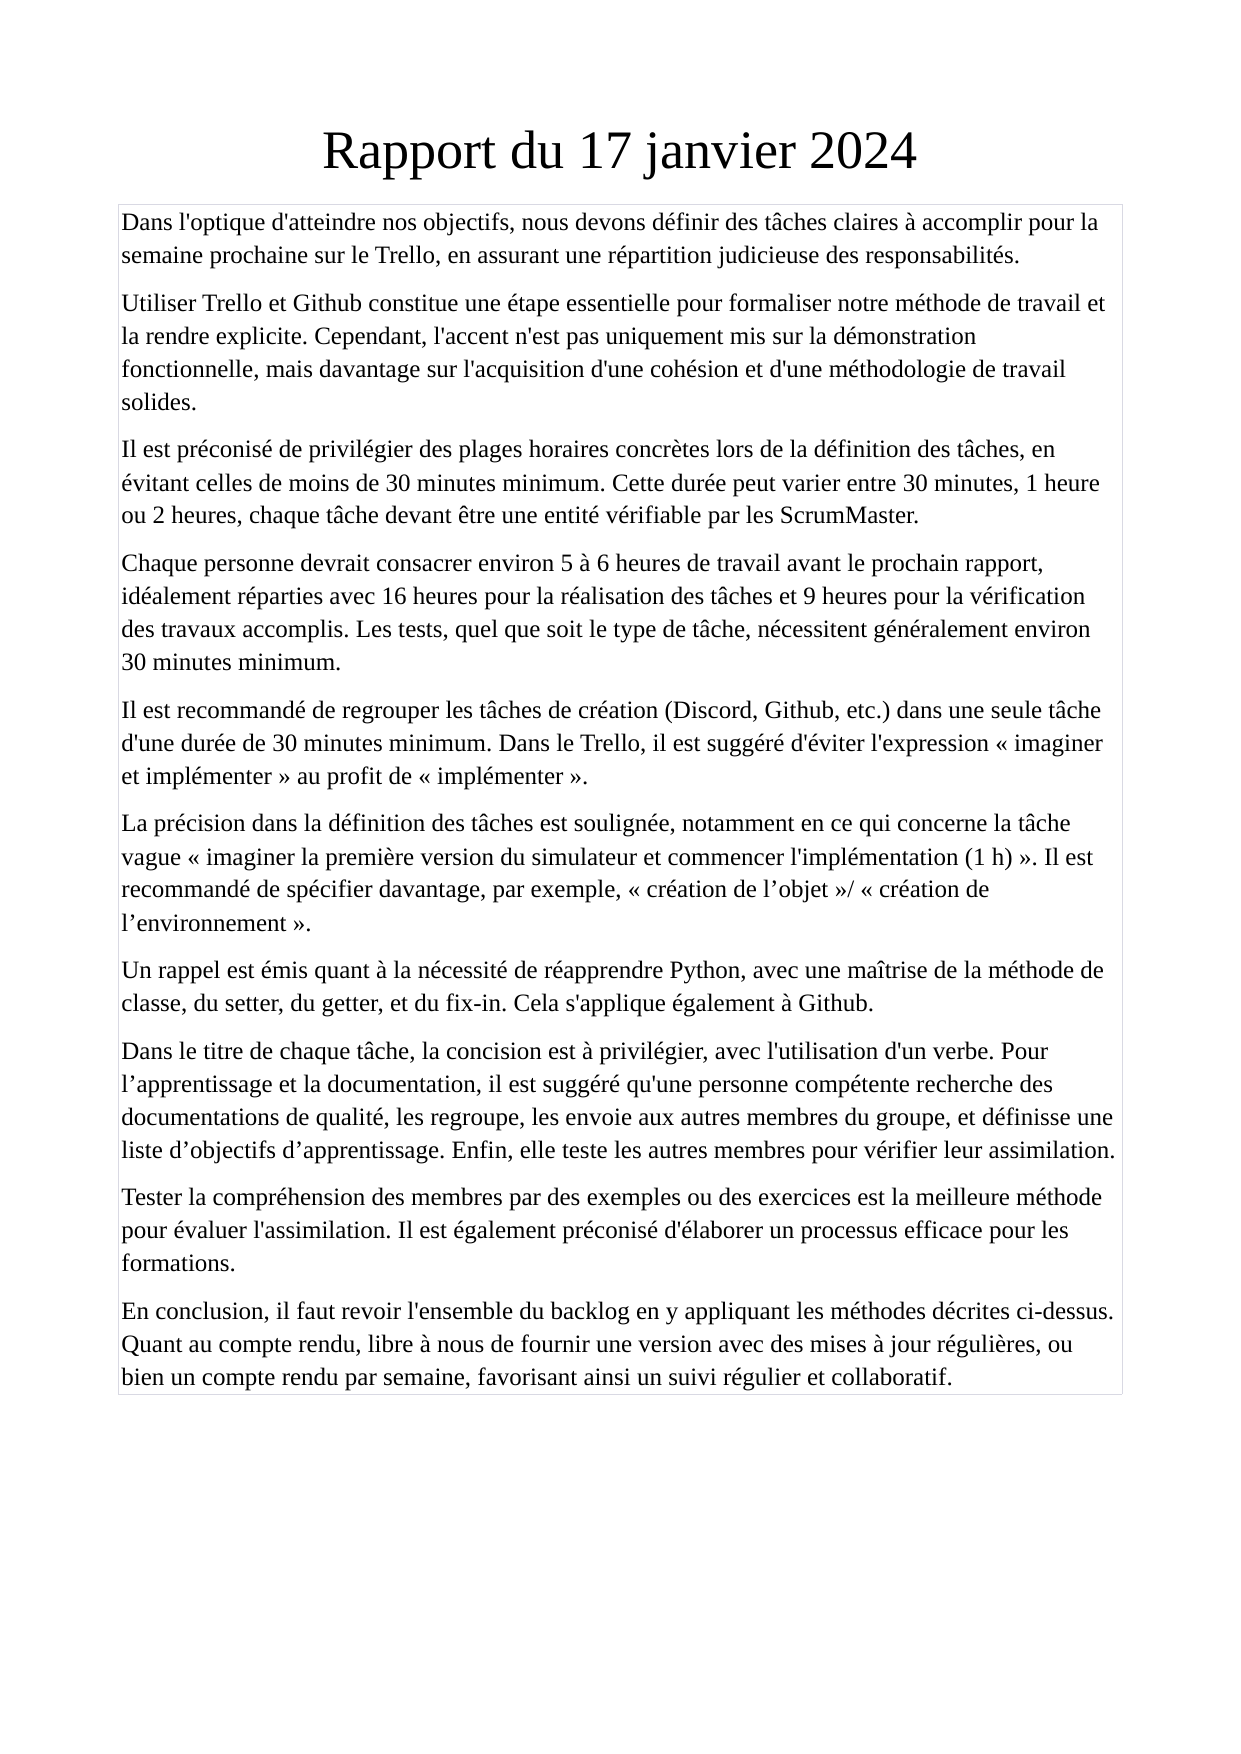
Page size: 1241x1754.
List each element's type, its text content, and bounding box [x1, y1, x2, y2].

text Il est préconisé de privilégier des plages horaires concrètes lors de la définition des tâches, en évitant celles de moins de 30 minutes minimum. Cette durée peut varier entre 30 minutes, 1 heure ou 2 heures, chaque tâche devant être une entité vérifiable par les ScrumMaster. [119, 432, 1122, 529]
text Tester la compréhension des membres par des exemples ou des exercices est la meilleure méthode pour évaluer l'assimilation. Il est également préconisé d'élaborer un processus efficace pour les formations. [119, 1179, 1122, 1277]
text La précision dans la définition des tâches est soulignée, notamment en ce qui concerne la tâche vague « imaginer la première version du simulateur et commencer l'implémentation (1 h) ». Il est recommandé de spécifier davantage, par exemple, « création de l’objet »/ « création de l’environnement ». [119, 806, 1122, 936]
text Il est recommandé de regrouper les tâches de création (Discord, Github, etc.) dans une seule tâche d'une durée de 30 minutes minimum. Dans le Trello, il est suggéré d'éviter l'expression « imaginer et implémenter » au profit de « implémenter ». [119, 692, 1122, 790]
text En conclusion, il faut revoir l'ensemble du backlog en y appliquant les méthodes décrites ci-dessus. Quant au compte rendu, libre à nous de fournir une version avec des mises à jour régulières, ou bien un compte rendu par semaine, favorisant ainsi un suivi régulier et collaboratif. [119, 1293, 1122, 1394]
text Dans le titre de chaque tâche, la concision est à privilégier, avec l'utilisation d'un verbe. Pour l’apprentissage et la documentation, il est suggéré qu'une personne compétente recherche des documentations de qualité, les regroupe, les envoie aux autres membres du groupe, et définisse une liste d’objectifs d’apprentissage. Enfin, elle teste les autres membres pour vérifier leur assimilation. [119, 1033, 1122, 1164]
text Dans l'optique d'atteindre nos objectifs, nous devons définir des tâches claires à accomplir pour la semaine prochaine sur le Trello, en assurant une répartition judicieuse des responsabilités. [119, 205, 1122, 269]
text Rapport du 17 janvier 2024 [118, 118, 1122, 180]
text Un rappel est émis quant à la nécessité de réapprendre Python, avec une maîtrise de la méthode de classe, du setter, du getter, et du fix-in. Cela s'applique également à Github. [119, 952, 1122, 1017]
text Chaque personne devrait consacrer environ 5 à 6 heures de travail avant le prochain rapport, idéalement réparties avec 16 heures pour la réalisation des tâches et 9 heures pour la vérification des travaux accomplis. Les tests, quel que soit le type de tâche, nécessitent généralement environ 30 minutes minimum. [119, 545, 1122, 676]
text Utiliser Trello et Github constitue une étape essentielle pour formaliser notre méthode de travail et la rendre explicite. Cependant, l'accent n'est pas uniquement mis sur la démonstration fonctionnelle, mais davantage sur l'acquisition d'une cohésion et d'une méthodologie de travail solides. [119, 285, 1122, 416]
